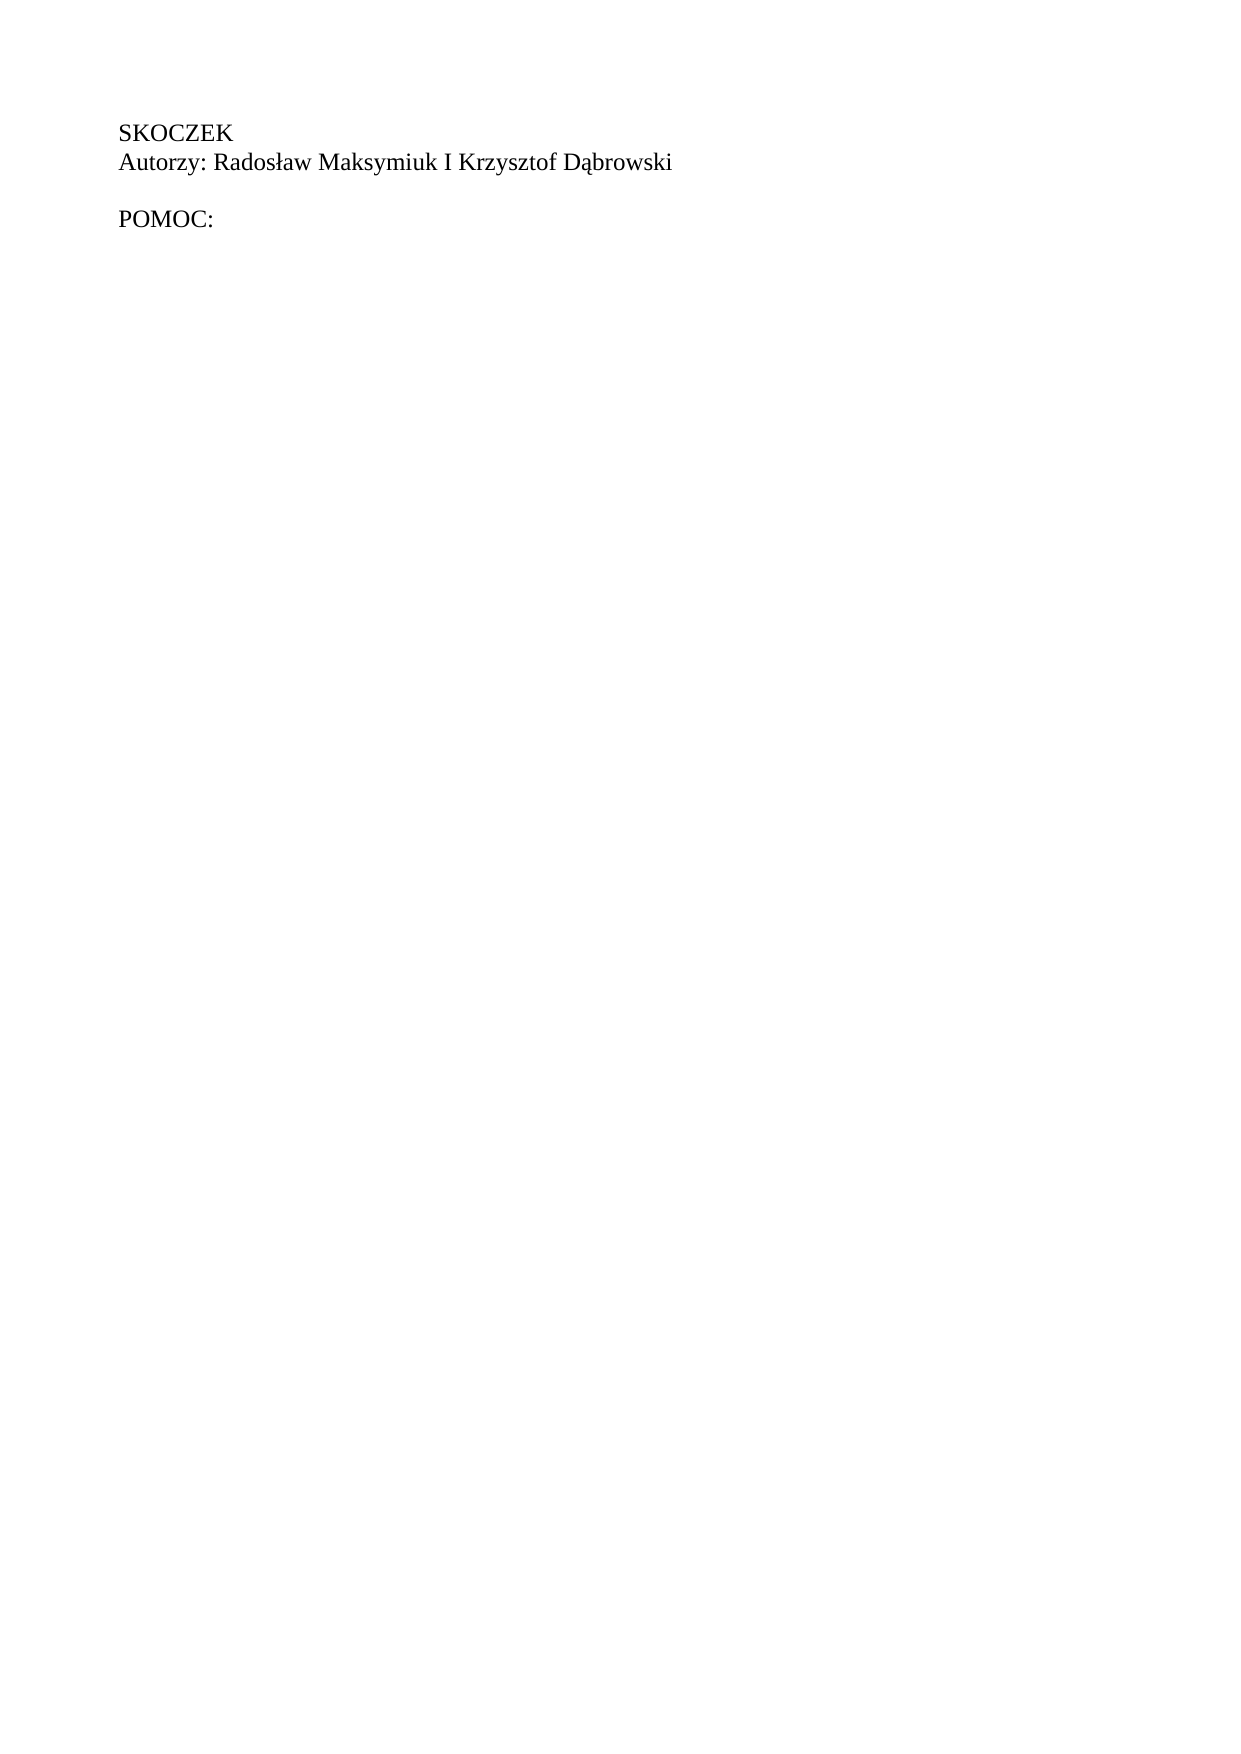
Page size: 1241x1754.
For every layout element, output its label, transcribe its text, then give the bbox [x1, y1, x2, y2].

text Autorzy: Radosław Maksymiuk I Krzysztof Dąbrowski [118, 147, 1122, 176]
text POMOC: [118, 204, 1122, 233]
text SKOCZEK [118, 118, 1122, 147]
